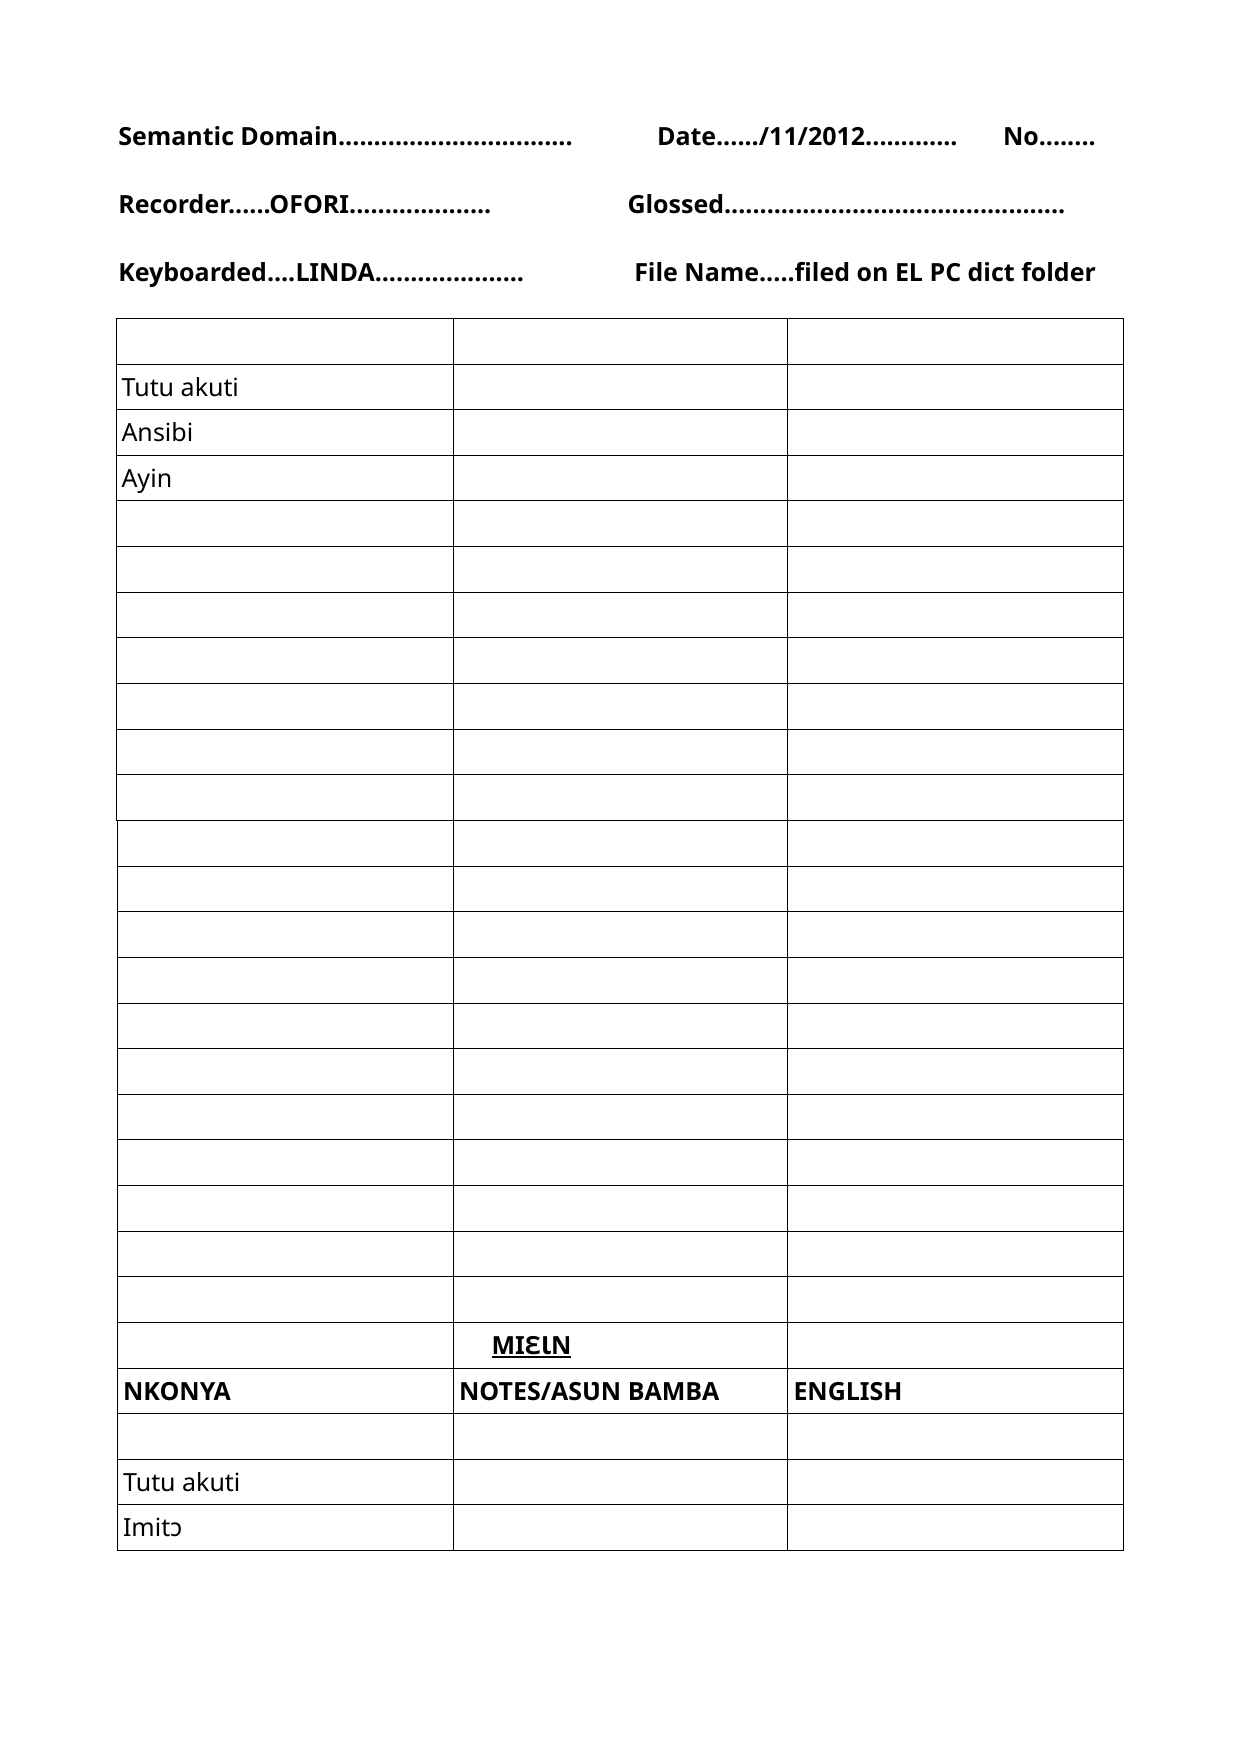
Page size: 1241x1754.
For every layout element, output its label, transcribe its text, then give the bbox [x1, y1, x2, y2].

table_cell [788, 1186, 1123, 1231]
table_cell [117, 547, 453, 592]
table_cell [454, 1004, 787, 1048]
table_cell [454, 1277, 787, 1322]
table_cell Ansibi [117, 410, 453, 455]
table_cell [118, 1277, 453, 1322]
table_cell [454, 410, 787, 455]
table_cell Ayin [117, 456, 453, 500]
table_cell Tutu akuti [117, 365, 453, 409]
table_cell [454, 501, 787, 546]
table_cell [454, 593, 787, 637]
table_cell [788, 867, 1123, 911]
table_cell [118, 1049, 453, 1094]
table_cell [788, 775, 1123, 820]
table_cell [118, 1004, 453, 1048]
table_cell [454, 1414, 787, 1459]
table_cell [788, 1505, 1123, 1550]
table_cell [454, 775, 787, 820]
table_cell [454, 730, 787, 774]
table_cell [788, 410, 1123, 455]
table_cell [117, 593, 453, 637]
table_cell [788, 912, 1123, 957]
table_cell [118, 1140, 453, 1185]
table_cell NOTES/ASƲN BAMBA [454, 1369, 787, 1413]
table_cell [118, 1186, 453, 1231]
table_cell [788, 501, 1123, 546]
table_cell [118, 912, 453, 957]
table_cell [454, 958, 787, 1002]
table_cell [118, 1414, 453, 1459]
table_header [118, 821, 453, 866]
table_cell [117, 684, 453, 728]
table_cell [454, 547, 787, 592]
table_cell [118, 867, 453, 911]
table_cell [788, 638, 1123, 683]
table_cell [454, 1232, 787, 1276]
table_cell [118, 1232, 453, 1276]
table_cell [788, 1414, 1123, 1459]
table_header [454, 821, 787, 866]
table_cell [788, 730, 1123, 774]
table_cell [788, 958, 1123, 1002]
table_cell [117, 319, 453, 363]
table_cell [788, 1232, 1123, 1276]
table_cell [788, 365, 1123, 409]
table_cell [118, 958, 453, 1002]
table_cell [117, 775, 453, 820]
table_cell [117, 638, 453, 683]
table_cell [788, 1277, 1123, 1322]
table_cell [788, 456, 1123, 500]
table_cell [117, 501, 453, 546]
table_cell [454, 319, 787, 363]
table_cell [117, 730, 453, 774]
table_cell [788, 1140, 1123, 1185]
table_cell ENGLISH [788, 1369, 1123, 1413]
table_cell [788, 684, 1123, 728]
table_cell [454, 1140, 787, 1185]
table_cell [788, 547, 1123, 592]
table_cell [454, 456, 787, 500]
table_cell [454, 1049, 787, 1094]
table_cell [788, 1004, 1123, 1048]
table_cell Tutu akuti [118, 1460, 453, 1504]
table_cell [788, 319, 1123, 363]
table_cell [454, 684, 787, 728]
table_cell [454, 867, 787, 911]
table_cell MIƐƖN [454, 1323, 787, 1367]
table_cell [118, 1095, 453, 1139]
table_cell [788, 1323, 1123, 1367]
table_cell [454, 365, 787, 409]
table_cell [454, 638, 787, 683]
table_cell [788, 593, 1123, 637]
table_cell [788, 1095, 1123, 1139]
table_cell [788, 1049, 1123, 1094]
table_cell [454, 1095, 787, 1139]
table_cell [454, 1460, 787, 1504]
table_cell NKONYA [118, 1369, 453, 1413]
table_cell Imitɔ [118, 1505, 453, 1550]
table_header [788, 821, 1123, 866]
table_cell [454, 912, 787, 957]
table_cell [788, 1460, 1123, 1504]
table_cell [454, 1505, 787, 1550]
table_cell [454, 1186, 787, 1231]
table_cell [118, 1323, 453, 1367]
